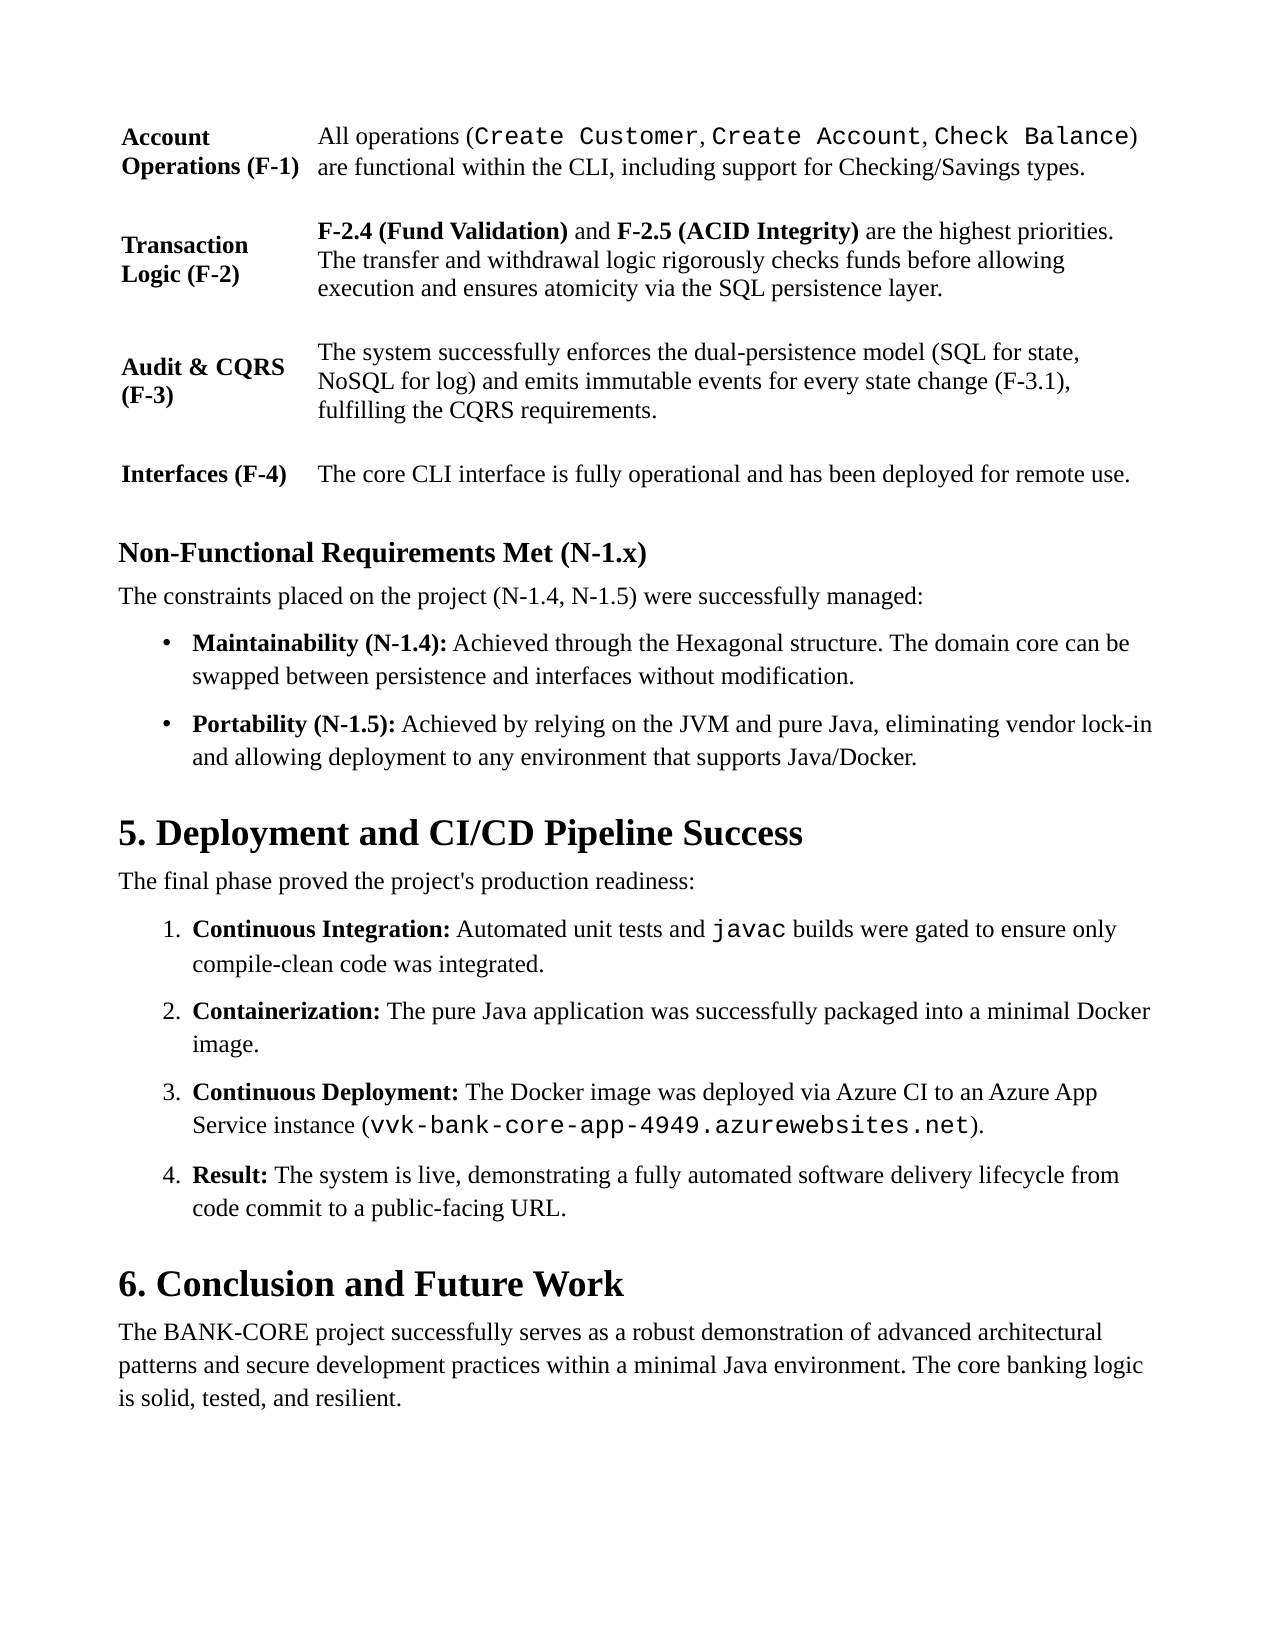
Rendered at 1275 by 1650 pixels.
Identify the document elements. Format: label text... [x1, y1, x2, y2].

table_cell All operations (Create Customer, Create Account, Check Balance) are functional within the CLI, including support for Checking/Savings types. [314, 118, 1157, 213]
list Continuous Integration: Automated unit tests and javac builds were gated to ensure only compile-clean code was integrated. [162, 914, 1157, 978]
subtitle 6. Conclusion and Future Work [118, 1262, 1157, 1305]
table_cell F-2.4 (Fund Validation) and F-2.5 (ACID Integrity) are the highest priorities. The transfer and withdrawal logic rigorously checks funds before allowing execution and ensures atomicity via the SQL persistence layer. [314, 213, 1157, 334]
table_cell Audit & CQRS (F-3) [118, 335, 314, 456]
list Portability (N-1.5): Achieved by relying on the JVM and pure Java, eliminating vendor lock-in and allowing deployment to any environment that supports Java/Docker. [162, 709, 1157, 771]
table_cell Transaction Logic (F-2) [118, 213, 314, 334]
text The constraints placed on the project (N-1.4, N-1.5) were successfully managed: [118, 581, 1157, 609]
list Continuous Deployment: The Docker image was deployed via Azure CI to an Azure App Service instance (vvk-bank-core-app-4949.azurewebsites.net). [162, 1077, 1157, 1141]
list Result: The system is live, demonstrating a fully automated software delivery lifecycle from code commit to a public-facing URL. [162, 1160, 1157, 1222]
text The BANK-CORE project successfully serves as a robust demonstration of advanced architectural patterns and secure development practices within a minimal Java environment. The core banking logic is solid, tested, and resilient. [118, 1317, 1157, 1412]
table_cell The system successfully enforces the dual-persistence model (SQL for state, NoSQL for log) and emits immutable events for every state change (F-3.1), fulfilling the CQRS requirements. [314, 335, 1157, 456]
table_cell Account Operations (F-1) [118, 118, 314, 213]
subtitle Non-Functional Requirements Met (N-1.x) [118, 535, 1157, 568]
subtitle 5. Deployment and CI/CD Pipeline Success [118, 811, 1157, 854]
text The final phase proved the project's production readiness: [118, 866, 1157, 895]
list Maintainability (N-1.4): Achieved through the Hexagonal structure. The domain core can be swapped between persistence and interfaces without modification. [162, 628, 1157, 690]
table_cell Interfaces (F-4) [118, 456, 314, 520]
table_cell The core CLI interface is fully operational and has been deployed for remote use. [314, 456, 1157, 520]
list Containerization: The pure Java application was successfully packaged into a minimal Docker image. [162, 996, 1157, 1058]
